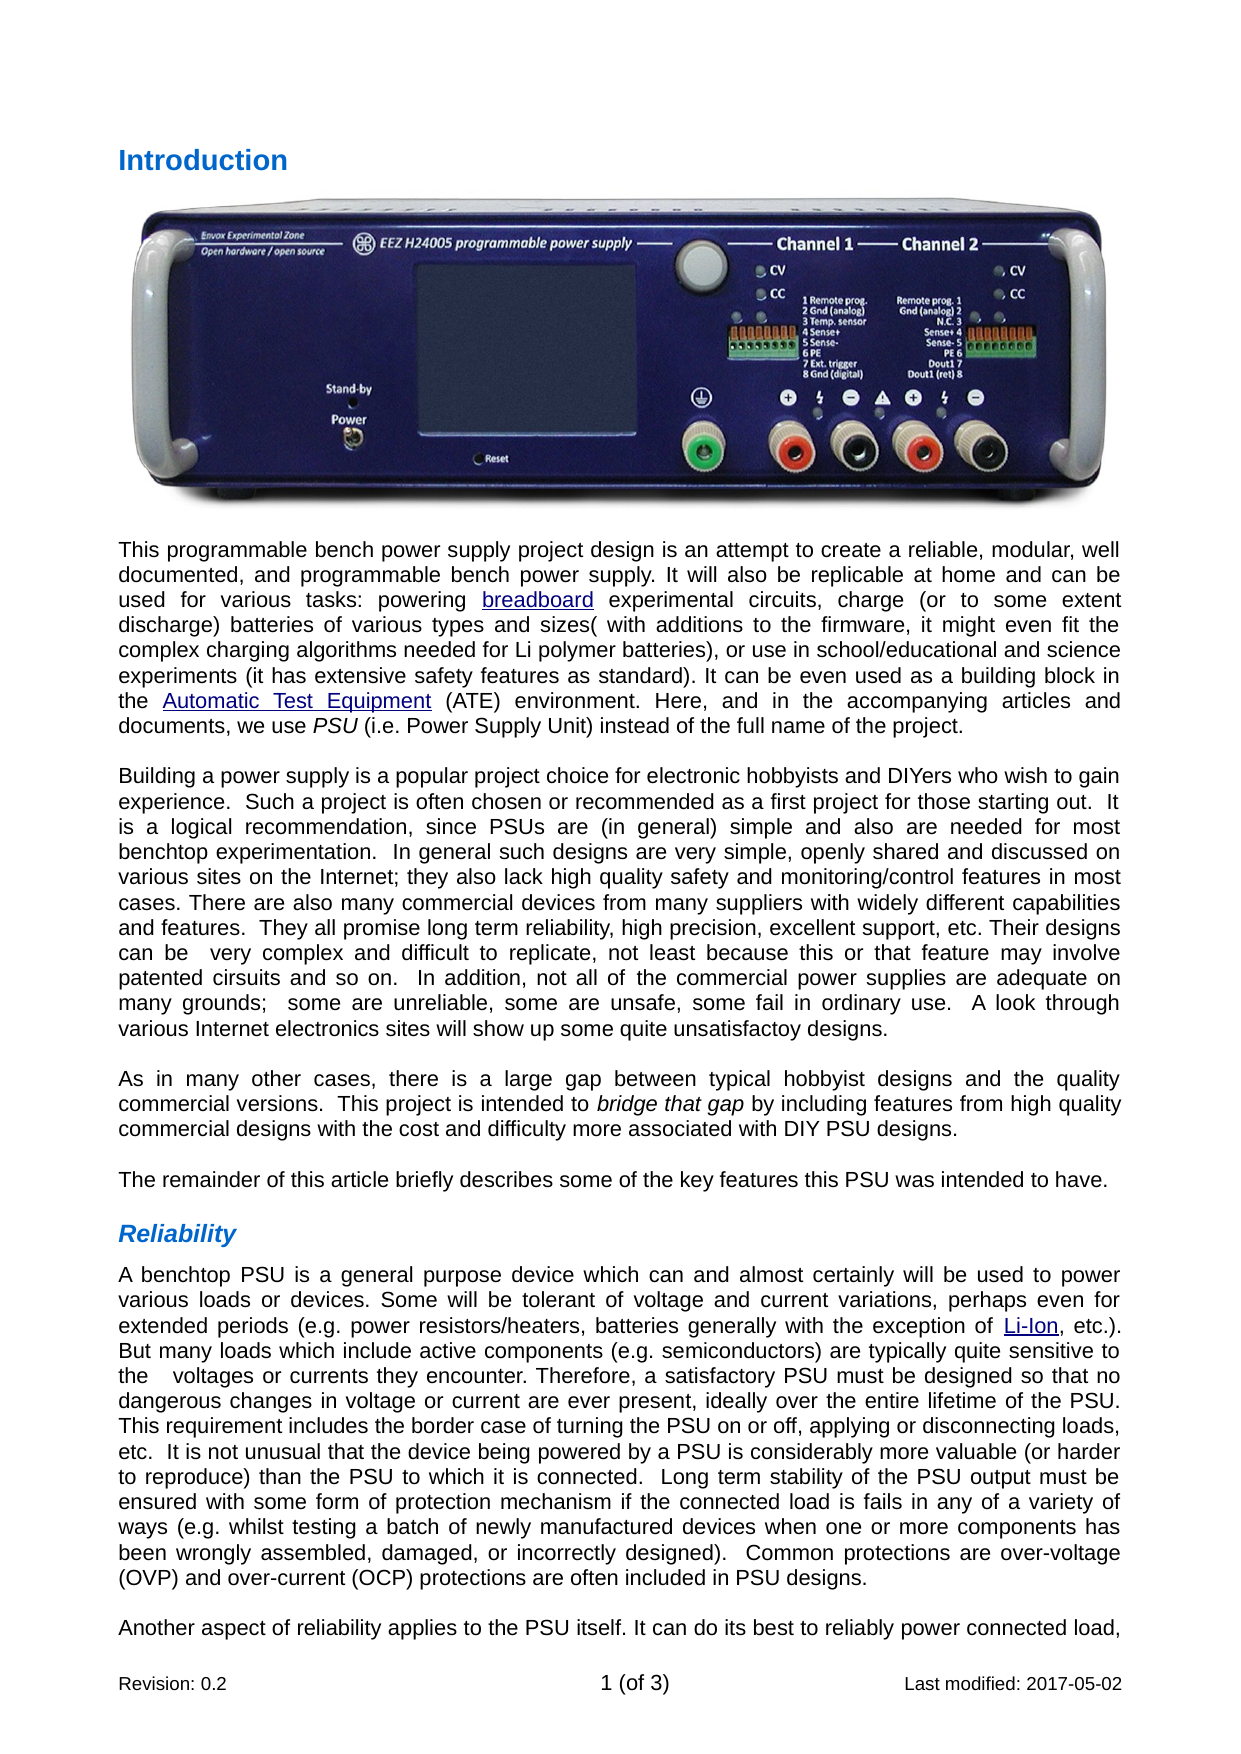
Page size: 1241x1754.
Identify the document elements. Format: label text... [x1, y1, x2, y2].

text The remainder of this article briefly describes some of the key features this PSU was intended to have. [118, 1167, 1122, 1192]
text A benchtop PSU is a general purpose device which can and almost certainly will be used to power various loads or devices. Some will be tolerant of voltage and current variations, perhaps even for extended periods (e.g. power resistors/heaters, batteries generally with the exception of Li-Ion, etc.). But many loads which include active components (e.g. semiconductors) are typically quite sensitive to the voltages or currents they encounter. Therefore, a satisfactory PSU must be designed so that no dangerous changes in voltage or current are ever present, ideally over the entire lifetime of the PSU. This requirement includes the border case of turning the PSU on or off, applying or disconnecting loads, etc. It is not unusual that the device being powered by a PSU is considerably more valuable (or harder to reproduce) than the PSU to which it is connected. Long term stability of the PSU output must be ensured with some form of protection mechanism if the connected load is fails in any of a variety of ways (e.g. whilst testing a batch of newly manufactured devices when one or more components has been wrongly assembled, damaged, or incorrectly designed). Common protections are over-voltage (OVP) and over-current (OCP) protections are often included in PSU designs. [118, 1262, 1122, 1590]
subtitle Reliability [118, 1218, 1122, 1247]
text Another aspect of reliability applies to the PSU itself. It can do its best to reliably power connected load, [118, 1615, 1122, 1640]
text As in many other cases, there is a large gap between typical hobbyist designs and the quality commercial versions. This project is intended to bridge that gap by including features from high quality commercial designs with the cost and difficulty more associated with DIY PSU designs. [118, 1066, 1122, 1142]
subtitle Introduction [118, 143, 1122, 177]
text Building a power supply is a popular project choice for electronic hobbyists and DIYers who wish to gain experience. Such a project is often chosen or recommended as a first project for those starting out. It is a logical recommendation, since PSUs are (in general) simple and also are needed for most benchtop experimentation. In general such designs are very simple, openly shared and discussed on various sites on the Internet; they also lack high quality safety and monitoring/control features in most cases. There are also many commercial devices from many suppliers with widely different capabilities and features. They all promise long term reliability, high precision, excellent support, etc. Their designs can be very complex and difficult to replicate, not least because this or that feature may involve patented cirsuits and so on. In addition, not all of the commercial power supplies are adequate on many grounds; some are unreliable, some are unsafe, some fail in ordinary use. A look through various Internet electronics sites will show up some quite unsatisfactoy designs. [118, 763, 1122, 1041]
text This programmable bench power supply project design is an attempt to create a reliable, modular, well documented, and programmable bench power supply. It will also be replicable at home and can be used for various tasks: powering breadboard experimental circuits, charge (or to some extent discharge) batteries of various types and sizes( with additions to the firmware, it might even fit the complex charging algorithms needed for Li polymer batteries), or use in school/educational and science experiments (it has extensive safety features as standard). It can be even used as a building block in the Automatic Test Equipment (ATE) environment. Here, and in the accompanying articles and documents, we use PSU (i.e. Power Supply Unit) instead of the full name of the project. [118, 537, 1122, 738]
picture [118, 189, 1123, 512]
